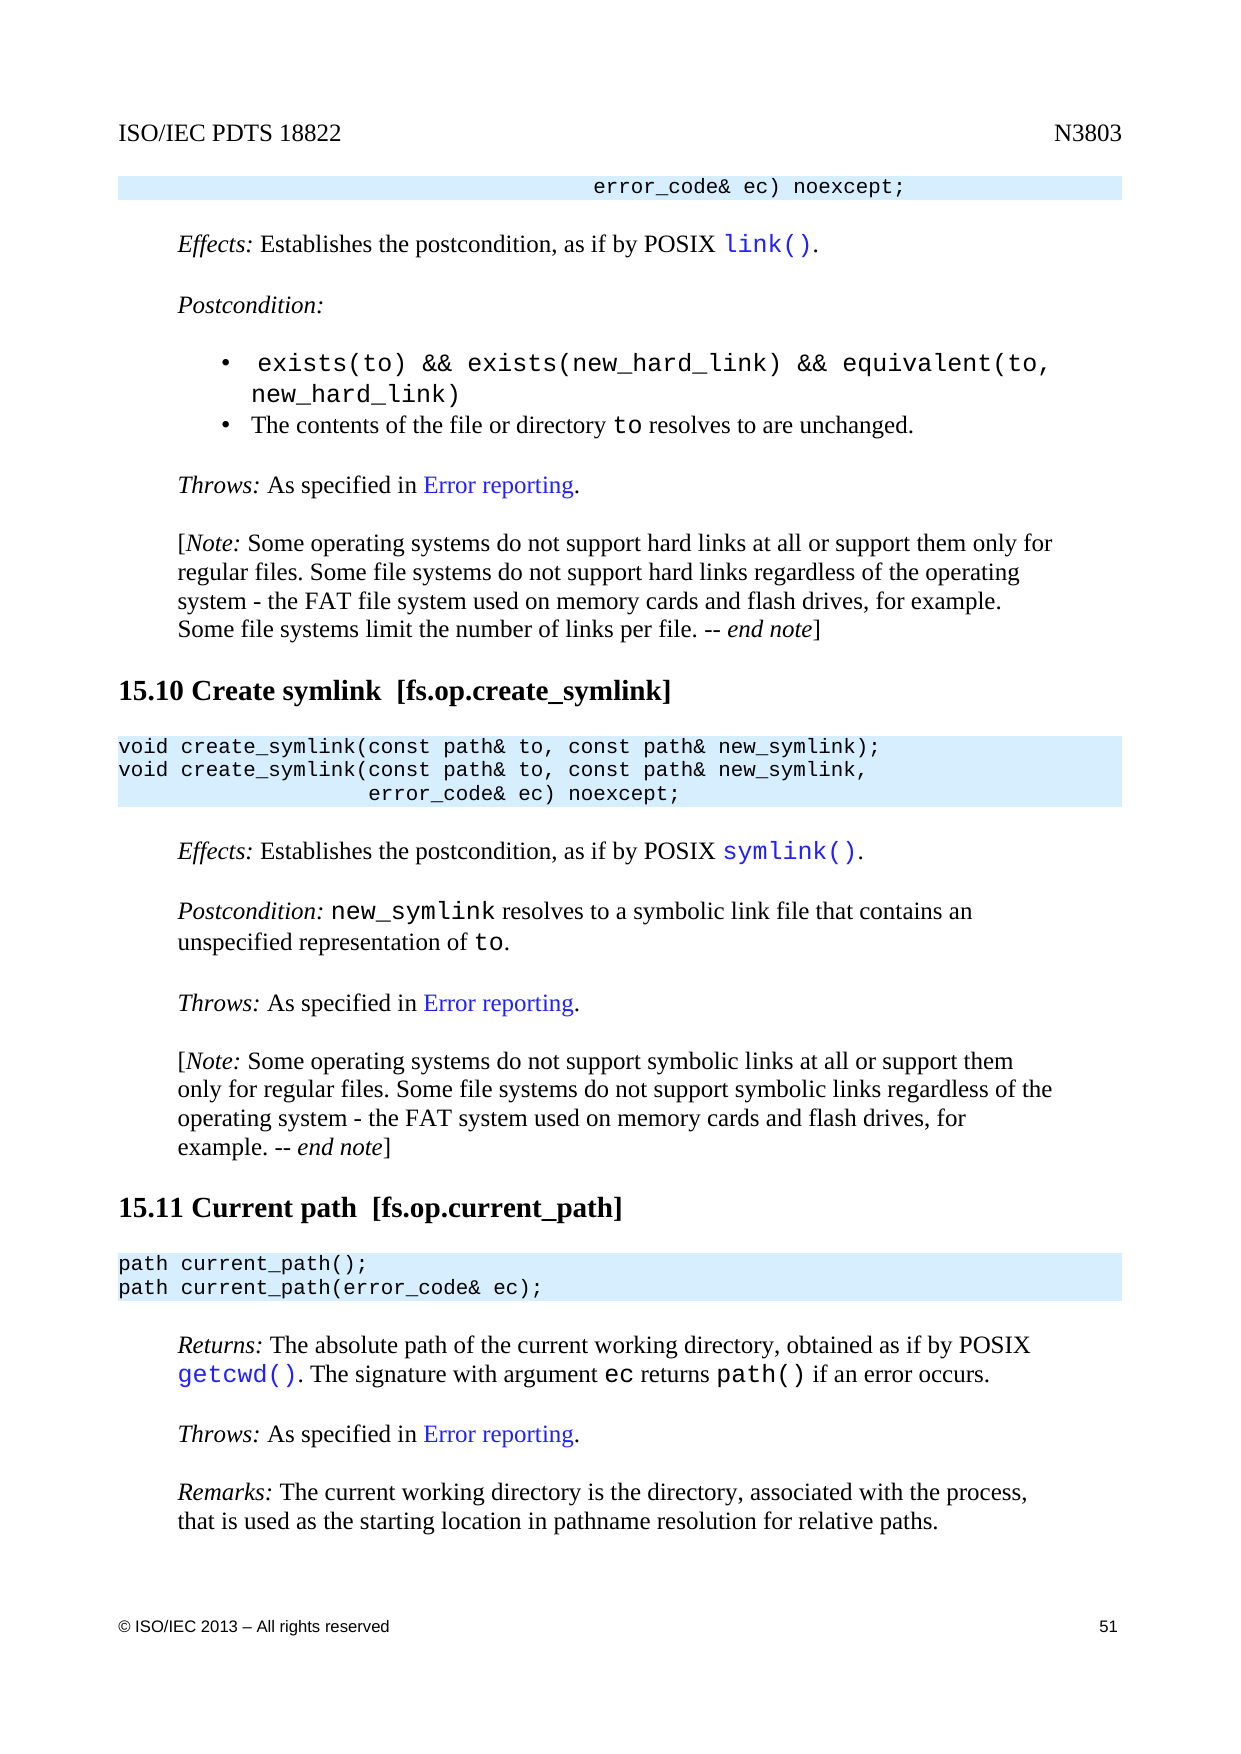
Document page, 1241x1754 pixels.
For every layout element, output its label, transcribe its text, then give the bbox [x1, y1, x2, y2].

text Throws: As specified in Error reporting. [177, 988, 1063, 1016]
text path current_path(error_code& ec); [118, 1277, 1122, 1301]
text error_code& ec) noexcept; [118, 176, 1122, 200]
text void create_symlink(const path& to, const path& new_symlink); [118, 736, 1122, 759]
text Postcondition: [177, 290, 1063, 318]
list The contents of the file or directory to resolves to are unchanged. [221, 410, 1063, 441]
text Returns: The absolute path of the current working directory, obtained as if by POSIX getcwd(). The signature with argument ec returns path() if an error occurs. [177, 1330, 1063, 1390]
text path current_path(); [118, 1253, 1122, 1277]
text [Note: Some operating systems do not support symbolic links at all or support them only for regular files. Some file systems do not support symbolic links regardless of the operating system - the FAT system used on memory cards and flash drives, for example. -- end note] [177, 1046, 1063, 1161]
text Throws: As specified in Error reporting. [177, 470, 1063, 499]
text void create_symlink(const path& to, const path& new_symlink, [118, 759, 1122, 783]
text Throws: As specified in Error reporting. [177, 1419, 1063, 1448]
text Effects: Establishes the postcondition, as if by POSIX link(). [177, 229, 1063, 260]
text Remarks: The current working directory is the directory, associated with the process, that is used as the starting location in pathname resolution for relative paths. [177, 1477, 1063, 1535]
list exists(to) && exists(new_hard_link) && equivalent(to, new_hard_link) [221, 348, 1063, 410]
text error_code& ec) noexcept; [118, 783, 1122, 807]
text [Note: Some operating systems do not support hard links at all or support them only for regular files. Some file systems do not support hard links regardless of the operating system - the FAT file system used on memory cards and flash drives, for example. Some file systems limit the number of links per file. -- end note] [177, 528, 1063, 643]
text Postcondition: new_symlink resolves to a symbolic link file that contains an unspecified representation of to. [177, 896, 1063, 958]
subtitle 15.11 Current path [fs.op.current_path] [118, 1190, 1122, 1224]
text Effects: Establishes the postcondition, as if by POSIX symlink(). [177, 836, 1063, 867]
subtitle 15.10 Create symlink [fs.op.create_symlink] [118, 673, 1122, 706]
